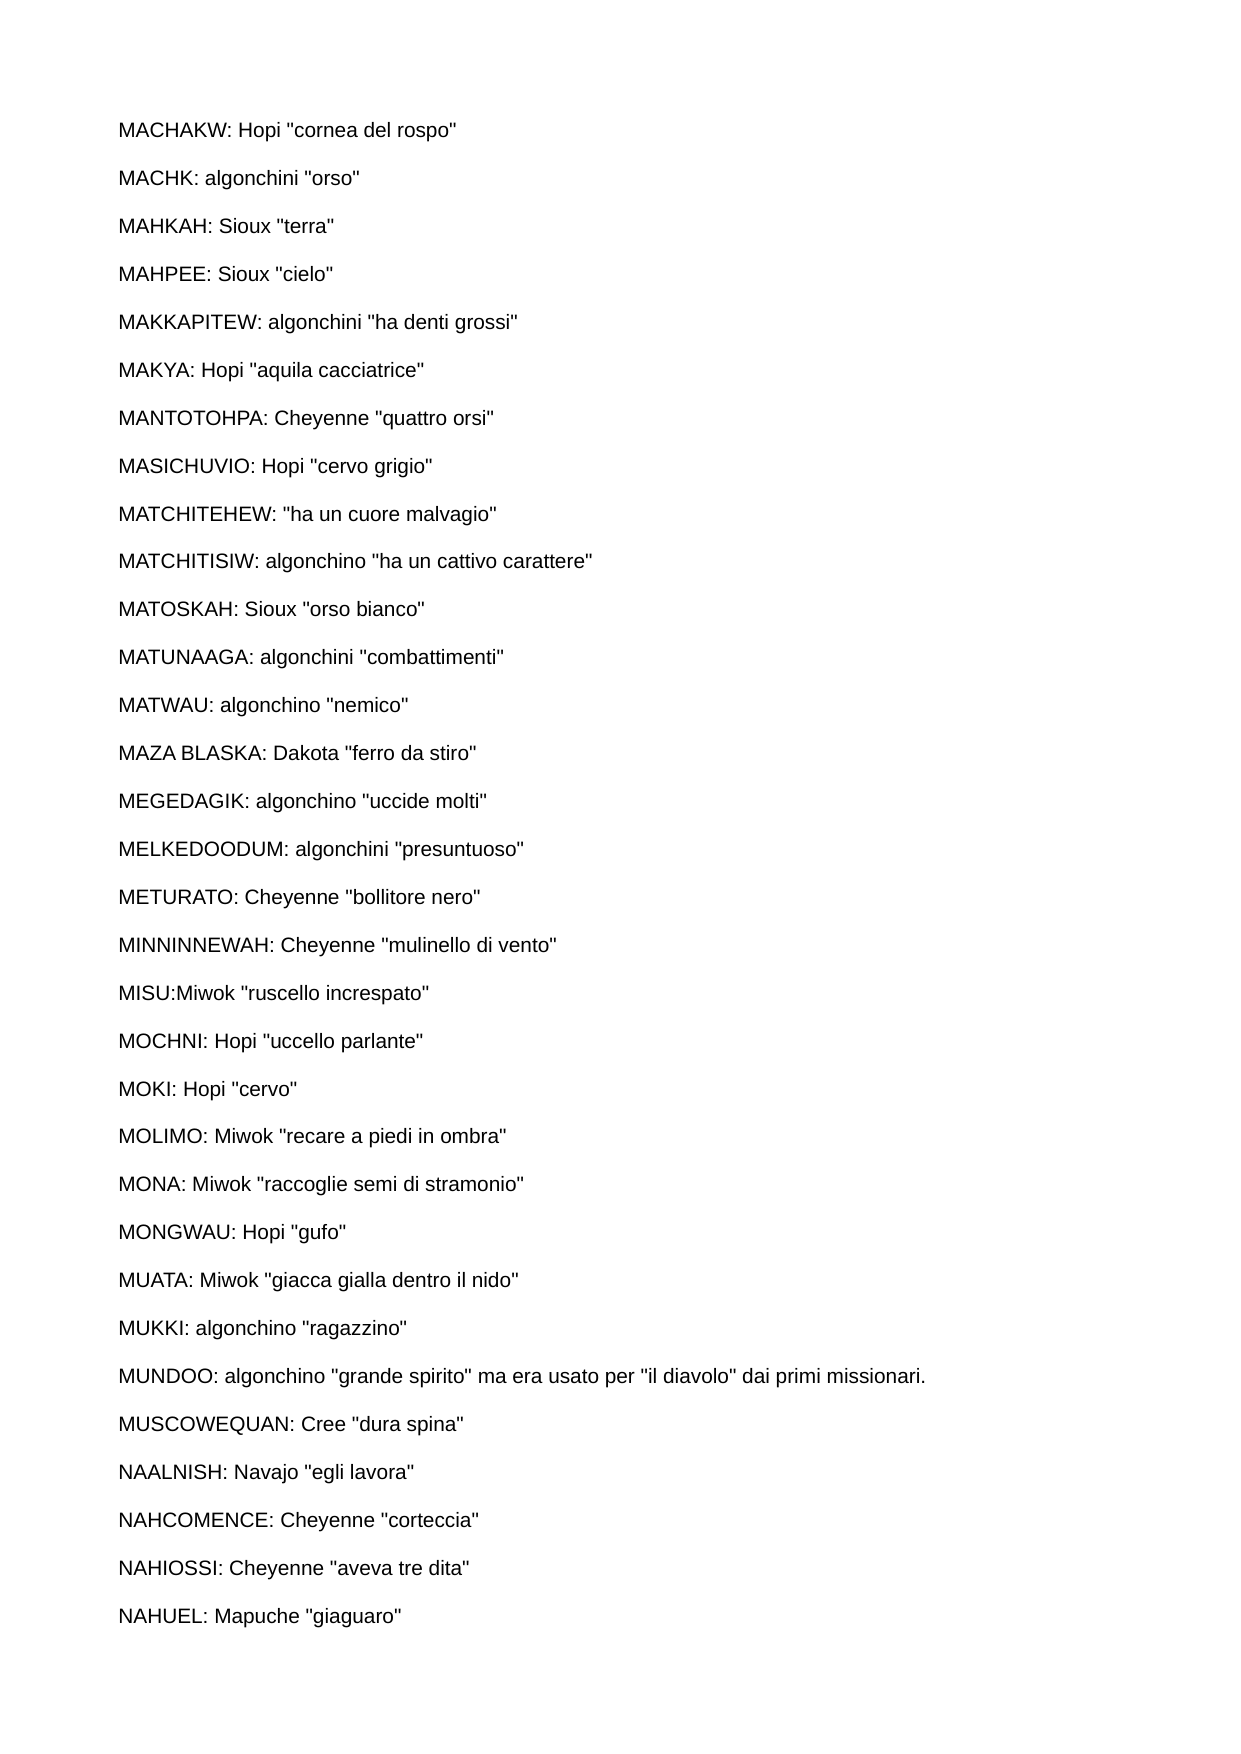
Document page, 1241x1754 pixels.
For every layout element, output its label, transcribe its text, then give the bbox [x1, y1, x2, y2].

text METURATO: Cheyenne "bollitore nero" [118, 885, 1122, 909]
text MATOSKAH: Sioux "orso bianco" [118, 597, 1122, 621]
text MEGEDAGIK: algonchino "uccide molti" [118, 789, 1122, 813]
text MAZA BLASKA: Dakota "ferro da stiro" [118, 741, 1122, 765]
text MAKKAPITEW: algonchini "ha denti grossi" [118, 310, 1122, 334]
text MATCHITISIW: algonchino "ha un cattivo carattere" [118, 549, 1122, 573]
text MUKKI: algonchino "ragazzino" [118, 1316, 1122, 1340]
text NAHCOMENCE: Cheyenne "corteccia" [118, 1508, 1122, 1532]
text MAKYA: Hopi "aquila cacciatrice" [118, 358, 1122, 382]
text MOLIMO: Miwok "recare a piedi in ombra" [118, 1124, 1122, 1148]
text MOCHNI: Hopi "uccello parlante" [118, 1028, 1122, 1052]
text MINNINNEWAH: Cheyenne "mulinello di vento" [118, 933, 1122, 957]
text MACHAKW: Hopi "cornea del rospo" [118, 118, 1122, 142]
text MATCHITEHEW: "ha un cuore malvagio" [118, 501, 1122, 525]
text MUNDOO: algonchino "grande spirito" ma era usato per "il diavolo" dai primi missionari. [118, 1364, 1122, 1388]
text MUSCOWEQUAN: Cree "dura spina" [118, 1412, 1122, 1436]
text MONGWAU: Hopi "gufo" [118, 1220, 1122, 1244]
text MACHK: algonchini "orso" [118, 166, 1122, 190]
text MUATA: Miwok "giacca gialla dentro il nido" [118, 1268, 1122, 1292]
text MAHKAH: Sioux "terra" [118, 214, 1122, 238]
text MAHPEE: Sioux "cielo" [118, 262, 1122, 286]
text MATWAU: algonchino "nemico" [118, 693, 1122, 717]
text MISU:Miwok "ruscello increspato" [118, 981, 1122, 1004]
text NAALNISH: Navajo "egli lavora" [118, 1460, 1122, 1484]
text MOKI: Hopi "cervo" [118, 1076, 1122, 1100]
text NAHUEL: Mapuche "giaguaro" [118, 1603, 1122, 1627]
text MANTOTOHPA: Cheyenne "quattro orsi" [118, 406, 1122, 429]
text NAHIOSSI: Cheyenne "aveva tre dita" [118, 1556, 1122, 1579]
text MONA: Miwok "raccoglie semi di stramonio" [118, 1172, 1122, 1196]
text MASICHUVIO: Hopi "cervo grigio" [118, 453, 1122, 477]
text MELKEDOODUM: algonchini "presuntuoso" [118, 837, 1122, 861]
text MATUNAAGA: algonchini "combattimenti" [118, 645, 1122, 669]
